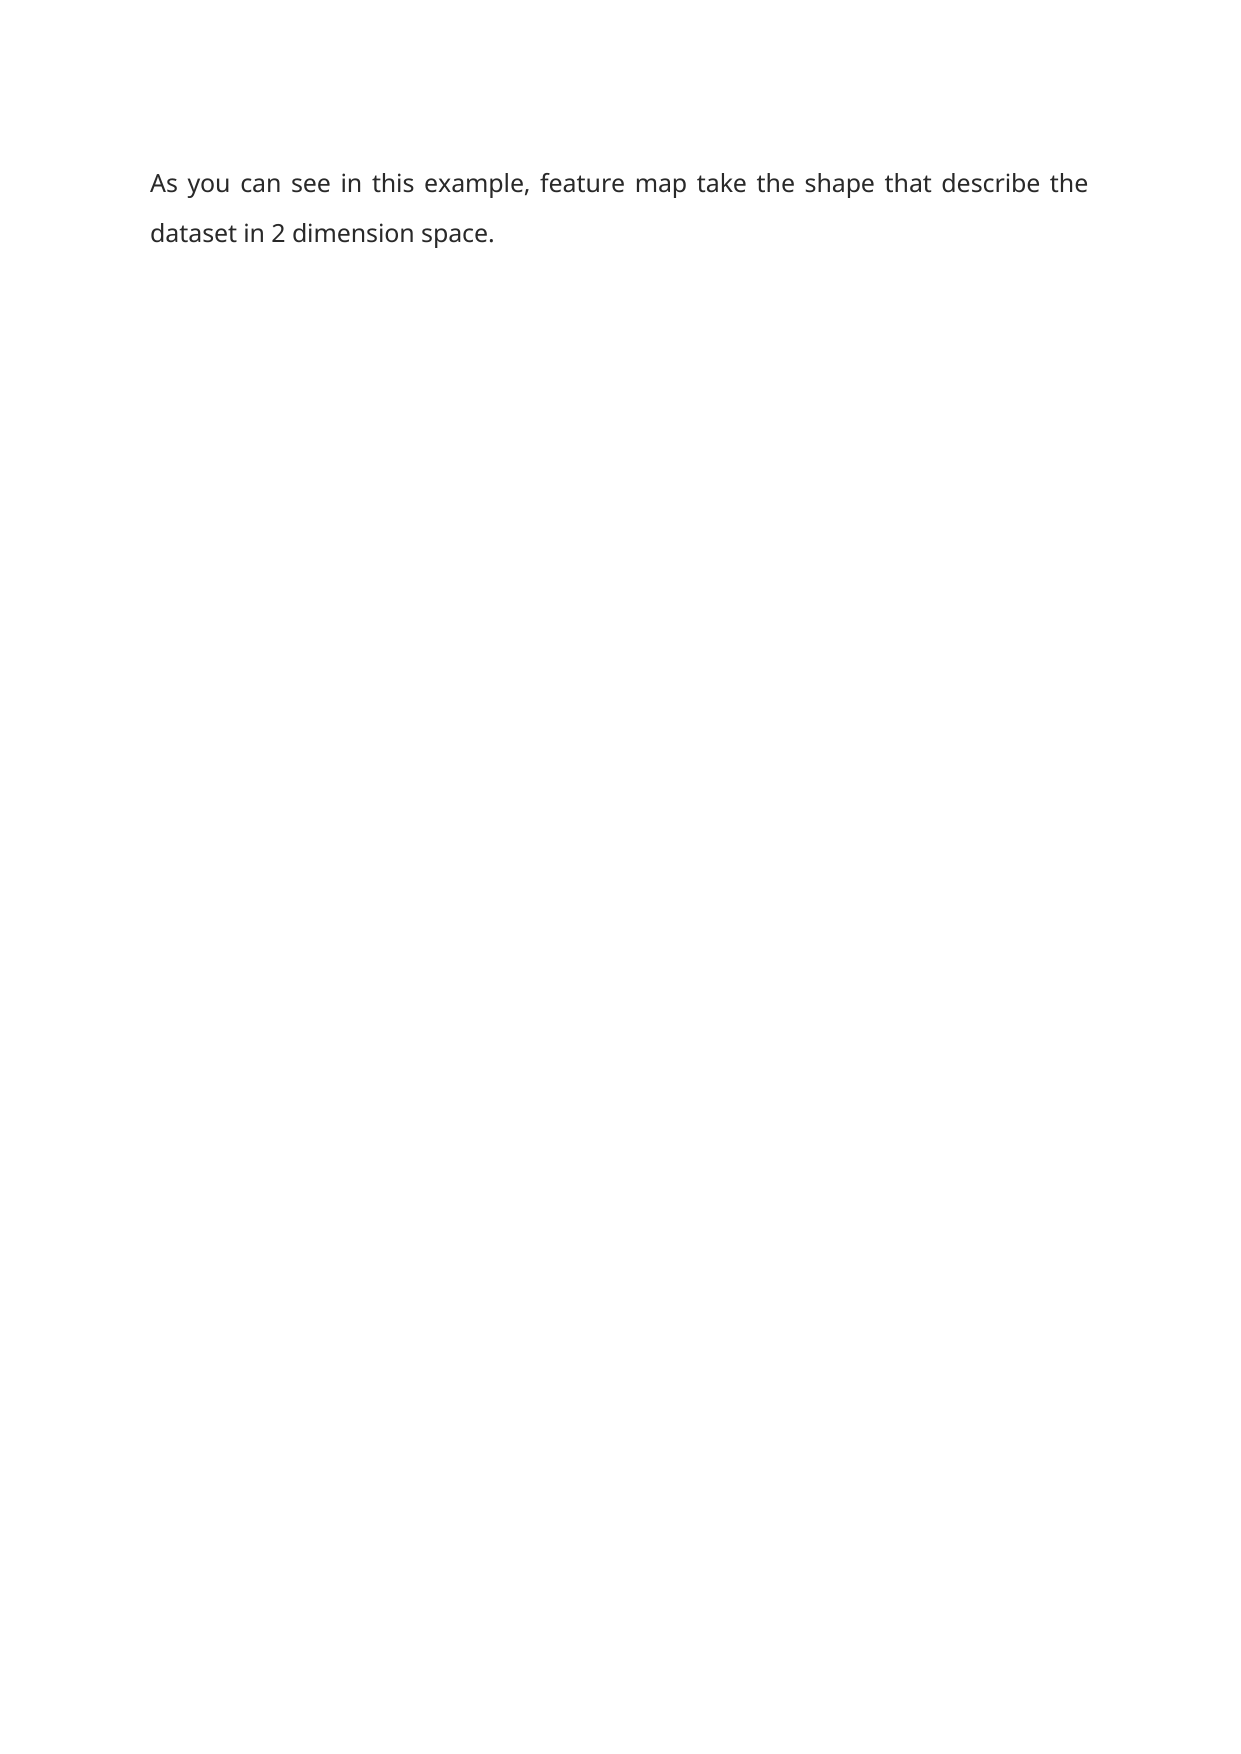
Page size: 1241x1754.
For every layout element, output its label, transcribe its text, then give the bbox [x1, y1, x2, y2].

text As you can see in this example, feature map take the shape that describe the dataset in 2 dimension space. [150, 150, 1090, 250]
